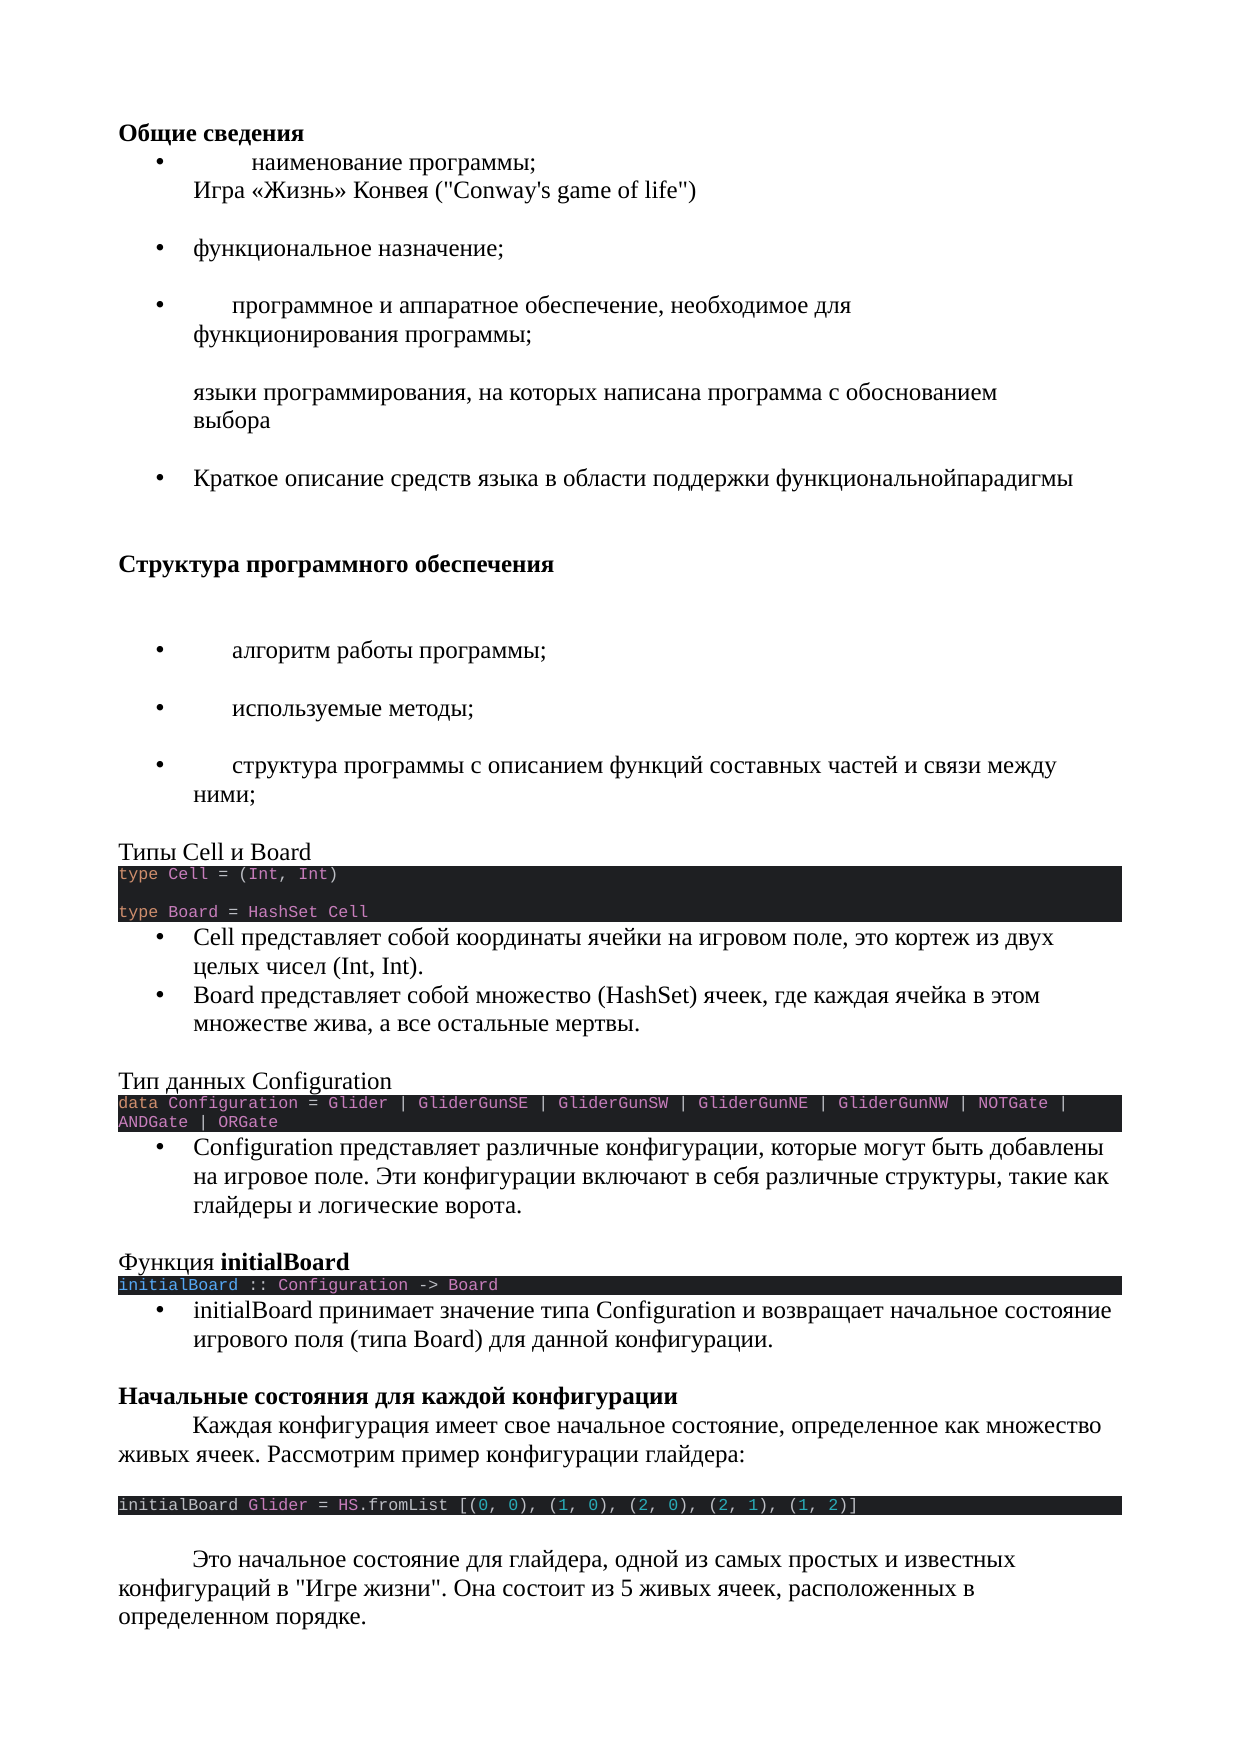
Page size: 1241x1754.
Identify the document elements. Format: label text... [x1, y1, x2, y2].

text Тип данных Configuration [118, 1066, 1122, 1095]
text Типы Cell и Board [118, 837, 1122, 866]
text type Cell = (Int, Int) type Board = HashSet Cell [118, 866, 1122, 922]
text Начальные состояния для каждой конфигурации [118, 1381, 1122, 1410]
list программное и аппаратное обеспечение, необходимое для [156, 291, 1122, 319]
list Краткое описание средств языка в области поддержки функциональнойпарадигмы [156, 463, 1122, 492]
text Каждая конфигурация имеет свое начальное состояние, определенное как множество живых ячеек. Рассмотрим пример конфигурации глайдера: [118, 1410, 1122, 1467]
list Board представляет собой множество (HashSet) ячеек, где каждая ячейка в этом множестве жива, а все остальные мертвы. [156, 980, 1122, 1037]
text initialBoard Glider = HS.fromList [(0, 0), (1, 0), (2, 0), (2, 1), (1, 2)] [118, 1496, 1122, 1515]
text Это начальное состояние для глайдера, одной из самых простых и известных конфигураций в "Игре жизни". Она состоит из 5 живых ячеек, расположенных в определенном порядке. [118, 1544, 1122, 1630]
text data Configuration = Glider | GliderGunSE | GliderGunSW | GliderGunNE | GliderGunNW | NOTGate | ANDGate | ORGate [118, 1095, 1122, 1132]
list структура программы с описанием функций составных частей и связи между ними; [156, 751, 1122, 808]
text Общие сведения [118, 118, 1122, 147]
text Функция initialBoard [118, 1247, 1122, 1276]
text  [118, 578, 1122, 607]
text  [118, 607, 1122, 636]
list функционирования программы; [156, 319, 1122, 348]
list используемые методы; [156, 693, 1122, 722]
list наименование программы; [156, 147, 1122, 176]
list функциональное назначение; [156, 233, 1122, 262]
list выбора [156, 406, 1122, 434]
list Configuration представляет различные конфигурации, которые могут быть добавлены на игровое поле. Эти конфигурации включают в себя различные структуры, такие как глайдеры и логические ворота. [156, 1132, 1122, 1219]
text Структура программного обеспечения [118, 549, 1122, 578]
list алгоритм работы программы; [156, 636, 1122, 664]
text initialBoard :: Configuration -> Board [118, 1276, 1122, 1295]
list языки программирования, на которых написана программа с обоснованием [156, 377, 1122, 406]
list  [156, 204, 1122, 233]
list initialBoard принимает значение типа Configuration и возвращает начальное состояние игрового поля (типа Board) для данной конфигурации. [156, 1295, 1122, 1352]
list Cell представляет собой координаты ячейки на игровом поле, это кортеж из двух целых чисел (Int, Int). [156, 922, 1122, 980]
list Игра «Жизнь» Конвея ("Conway's game of life") [156, 176, 1122, 204]
